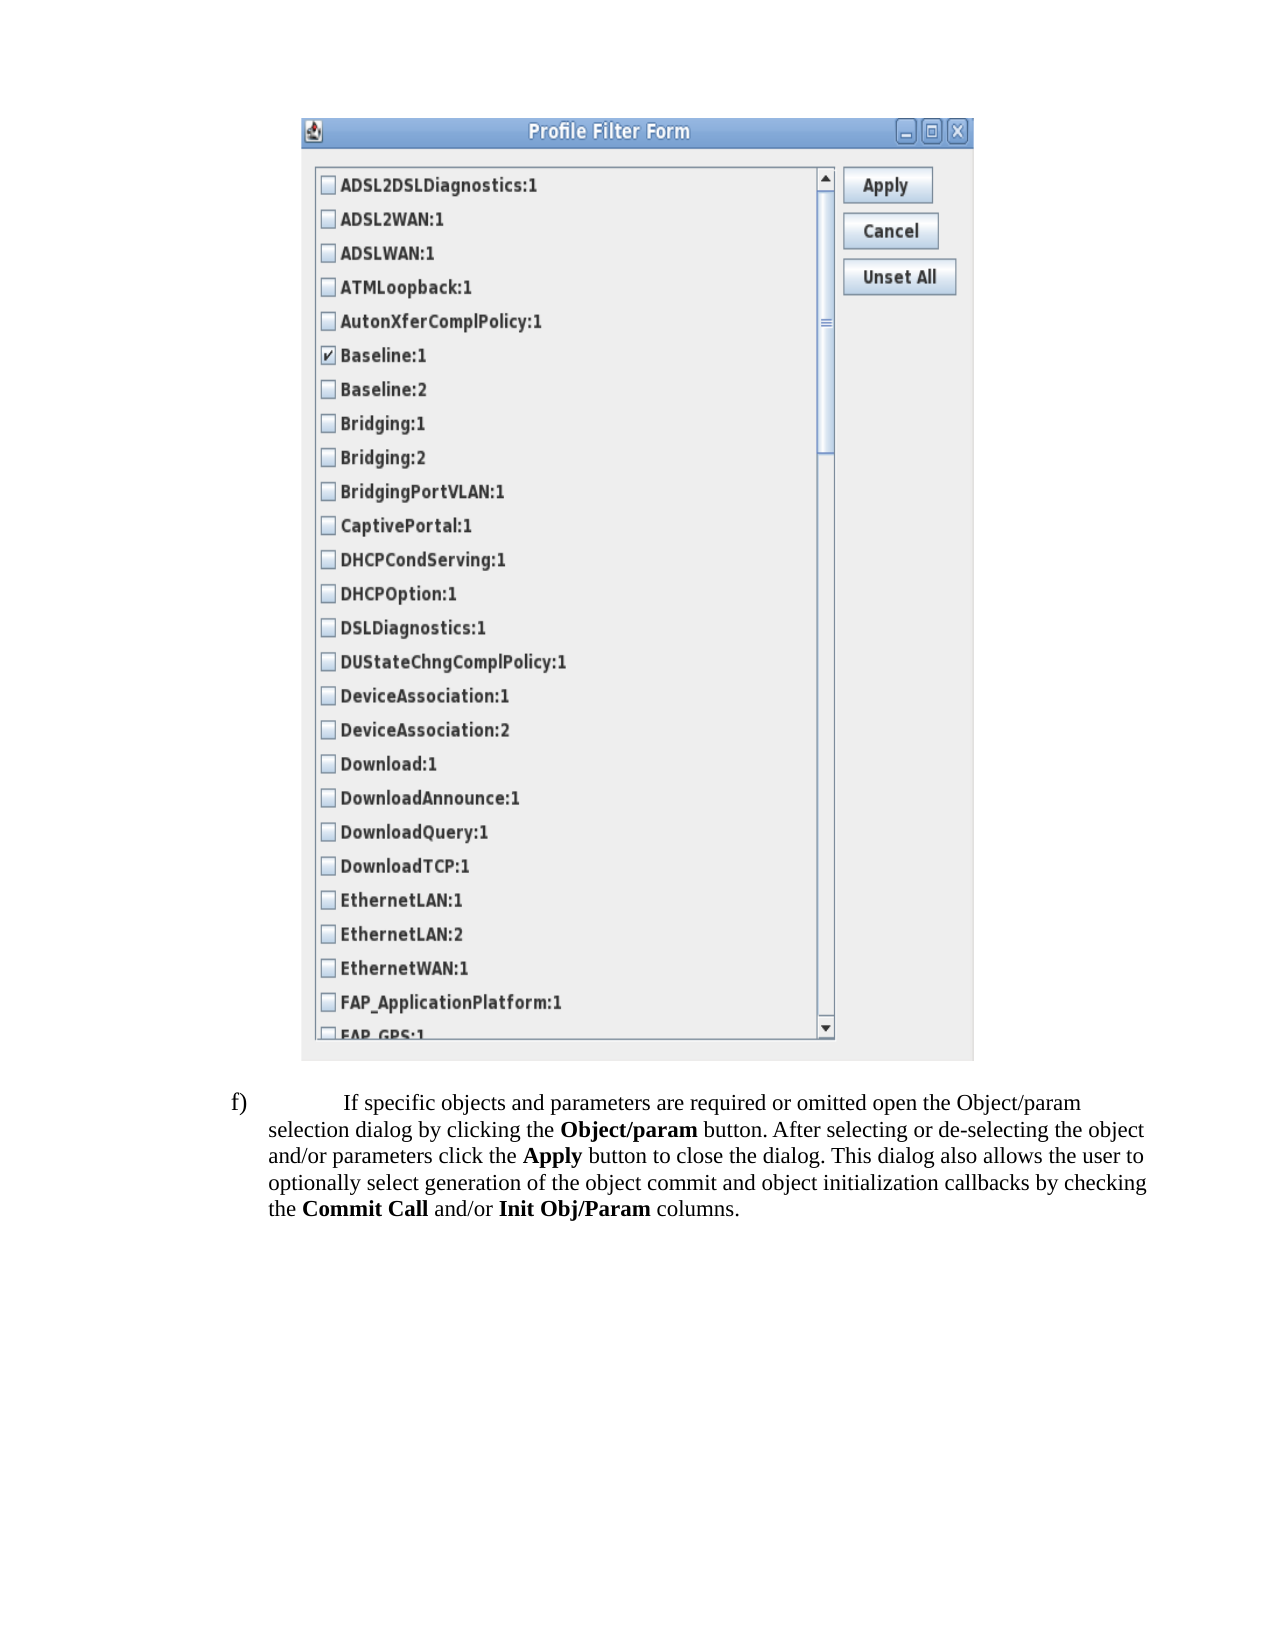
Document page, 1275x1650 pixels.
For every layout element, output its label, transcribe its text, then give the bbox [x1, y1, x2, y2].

list If specific objects and parameters are required or omitted open the Object/param selection dialog by clicking the Object/param button. After selecting or de-selecting the object and/or parameters click the Apply button to close the dialog. This dialog also allows the user to optionally select generation of the object commit and object initialization callbacks by checking the Commit Call and/or Init Obj/Param columns. [231, 1087, 1157, 1221]
picture [301, 118, 974, 1061]
